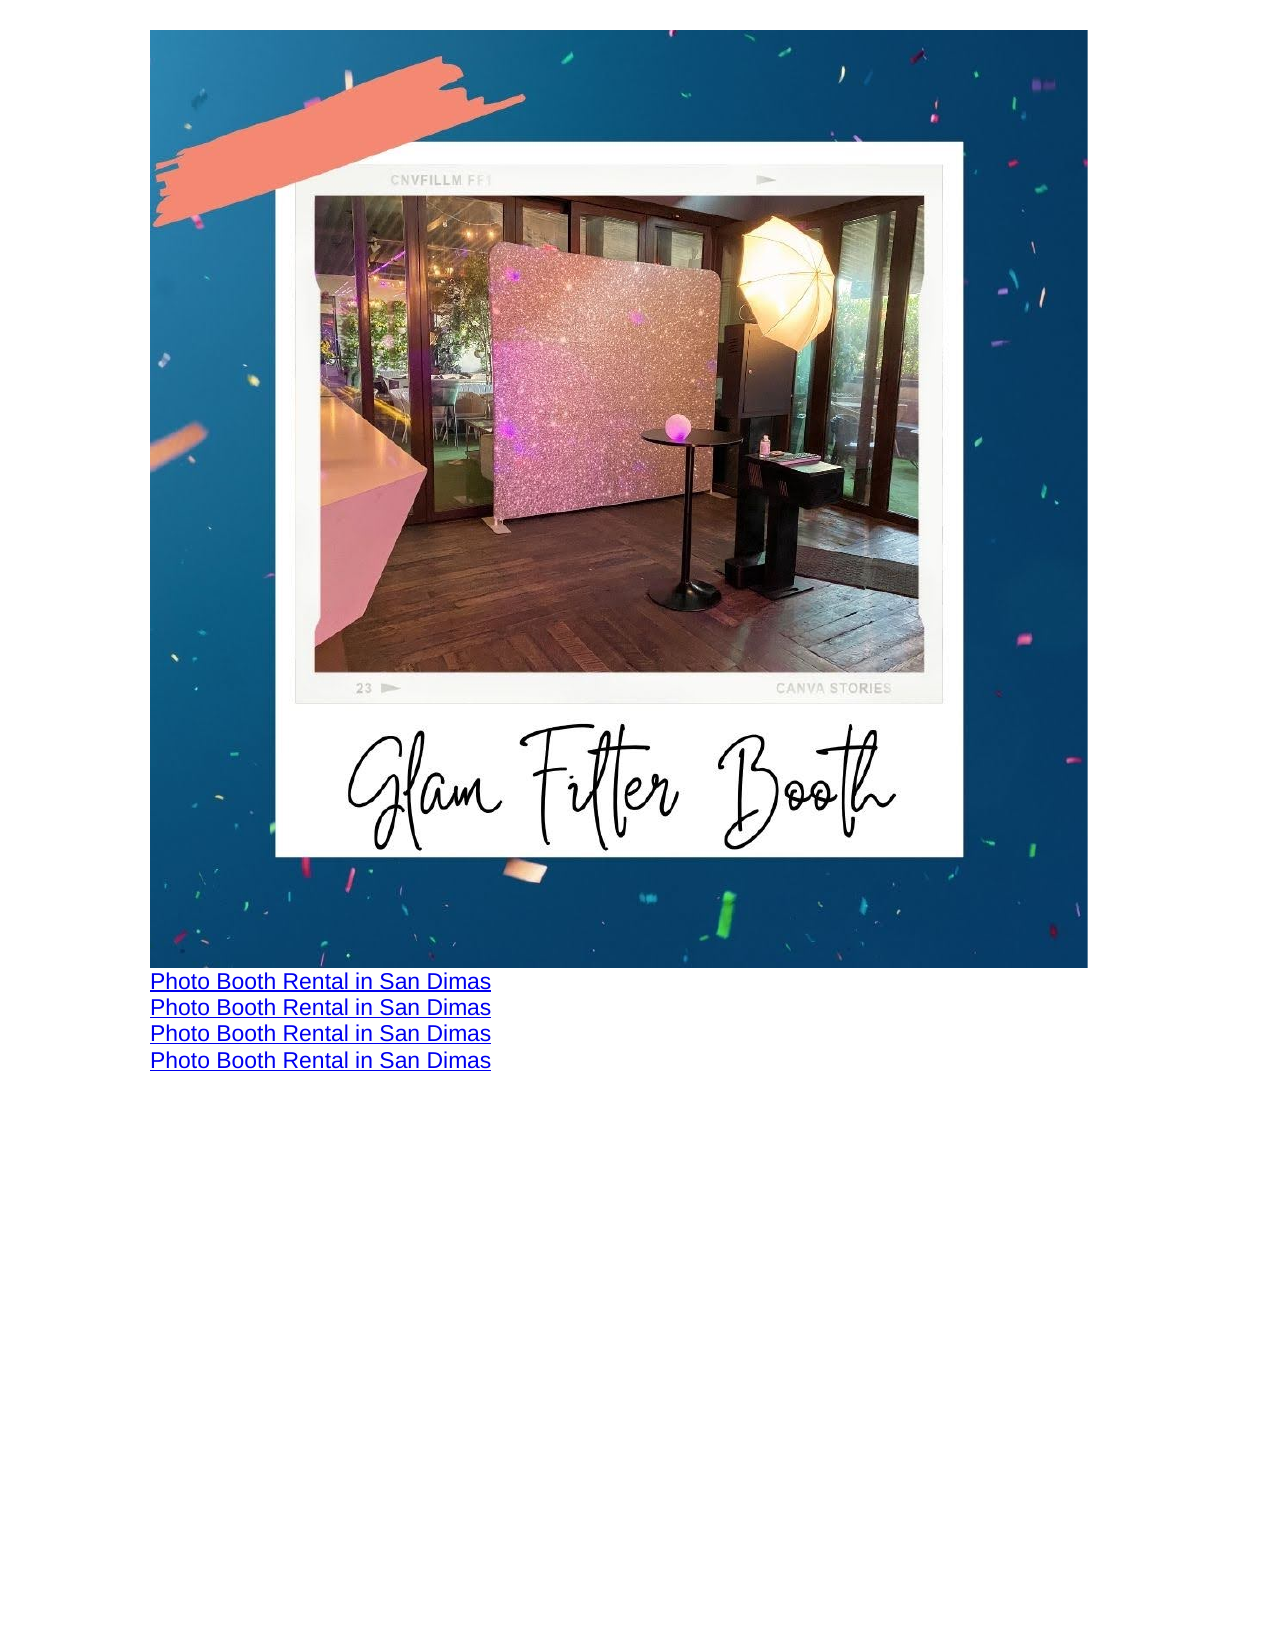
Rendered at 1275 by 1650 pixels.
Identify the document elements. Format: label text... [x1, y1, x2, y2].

picture [150, 30, 1088, 968]
text Photo Booth Rental in San Dimas [150, 994, 1125, 1020]
text Photo Booth Rental in San Dimas [150, 1020, 1125, 1047]
text Photo Booth Rental in San Dimas [150, 1047, 1125, 1073]
text Photo Booth Rental in San Dimas [150, 968, 1125, 994]
